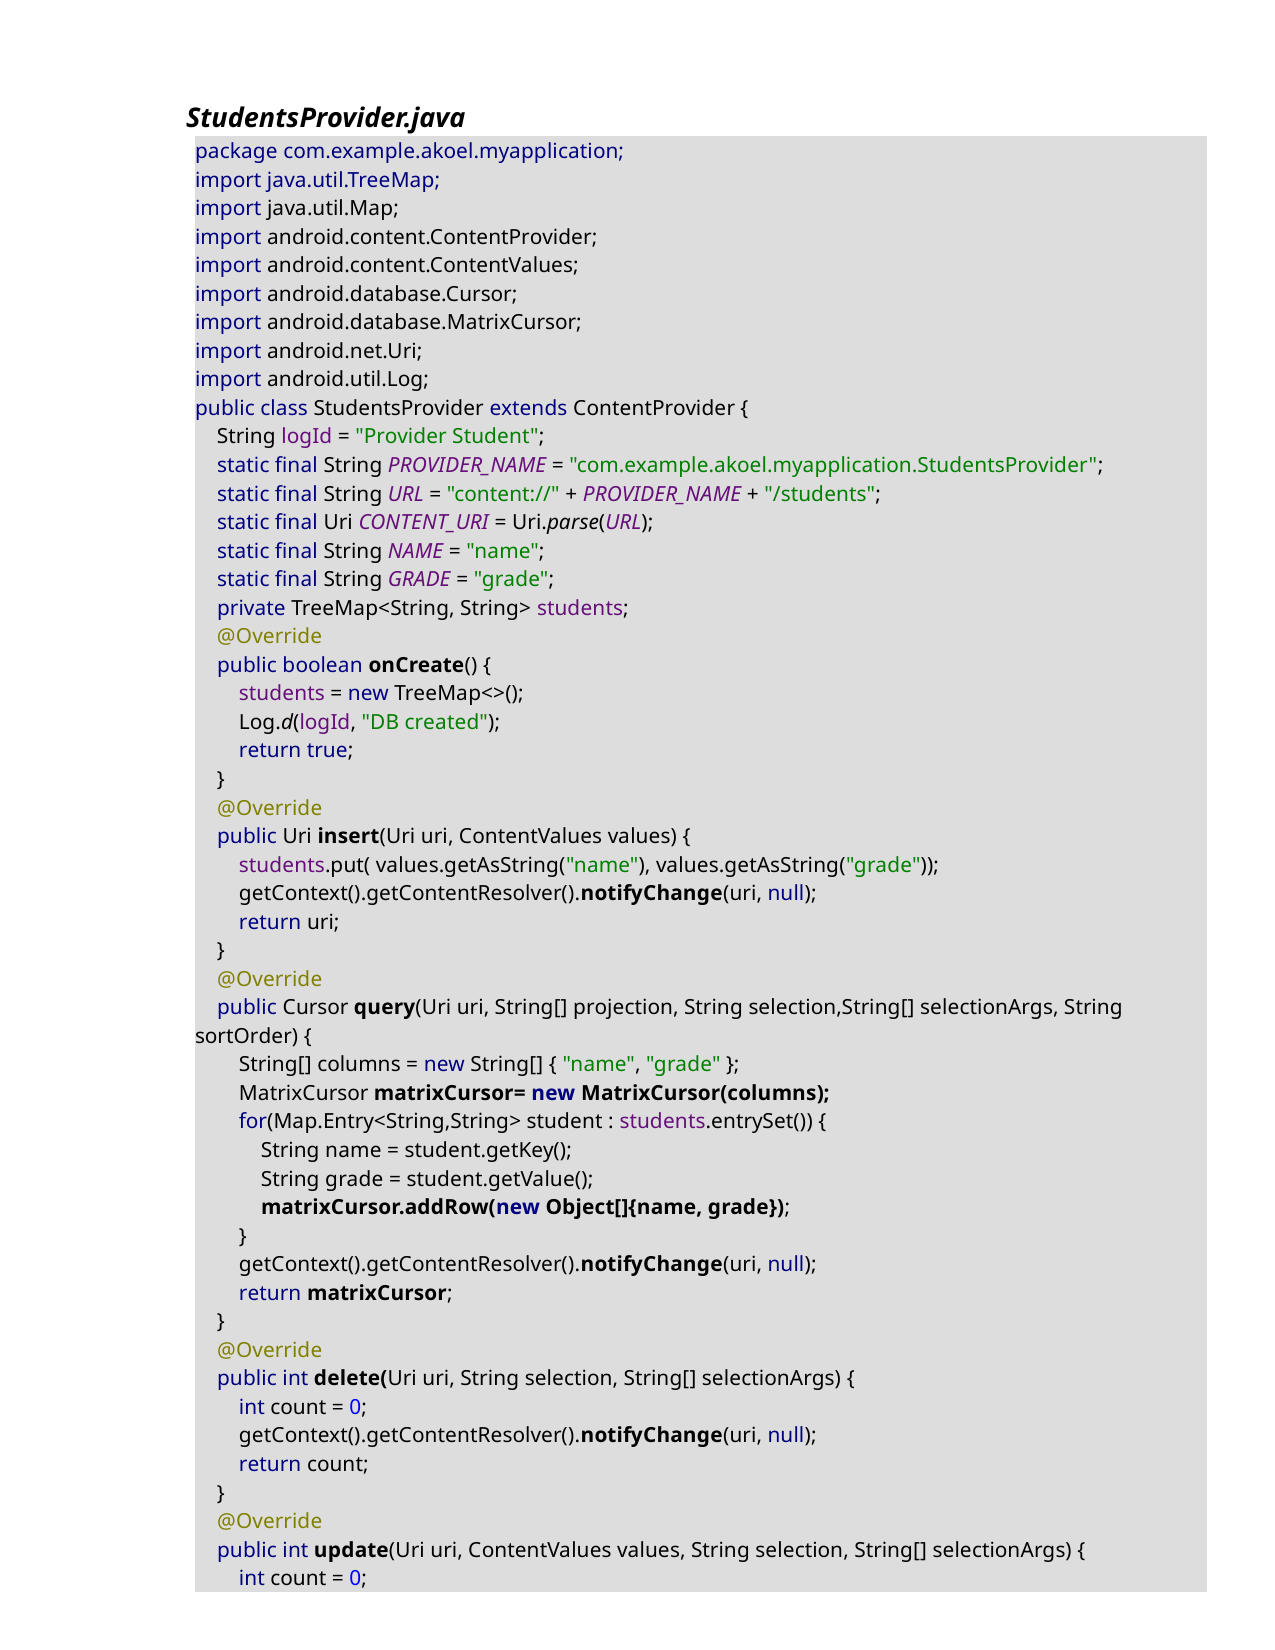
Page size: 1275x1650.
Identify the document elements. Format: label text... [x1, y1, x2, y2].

text MatrixCursor matrixCursor= new MatrixCursor(columns); [195, 1078, 1207, 1106]
text String name = student.getKey(); [195, 1135, 1207, 1163]
text @Override [195, 1506, 1207, 1534]
text import android.database.MatrixCursor; [195, 307, 1207, 336]
text int count = 0; [195, 1392, 1207, 1420]
text import java.util.TreeMap; [195, 164, 1207, 193]
text return count; [195, 1449, 1207, 1477]
text public Uri insert(Uri uri, ContentValues values) { [195, 821, 1207, 849]
text @Override [195, 1335, 1207, 1363]
text @Override [195, 621, 1207, 650]
text students = new TreeMap<>(); [195, 678, 1207, 707]
text Log.d(logId, "DB created"); [195, 707, 1207, 735]
title StudentsProvider.java [186, 99, 1207, 136]
text import android.net.Uri; [195, 336, 1207, 364]
text String logId = "Provider Student"; [195, 421, 1207, 450]
text static final String GRADE = "grade"; [195, 564, 1207, 593]
text return uri; [195, 907, 1207, 935]
text for(Map.Entry<String,String> student : students.entrySet()) { [195, 1106, 1207, 1135]
text matrixCursor.addRow(new Object[]{name, grade}); [195, 1192, 1207, 1221]
text String grade = student.getValue(); [195, 1163, 1207, 1192]
text package com.example.akoel.myapplication; [195, 136, 1207, 164]
text static final Uri CONTENT_URI = Uri.parse(URL); [195, 507, 1207, 536]
text import java.util.Map; [195, 193, 1207, 222]
text import android.database.Cursor; [195, 279, 1207, 307]
text public class StudentsProvider extends ContentProvider { [195, 393, 1207, 421]
text getContext().getContentResolver().notifyChange(uri, null); [195, 878, 1207, 907]
text } [195, 935, 1207, 964]
text static final String PROVIDER_NAME = "com.example.akoel.myapplication.StudentsProvider"; [195, 450, 1207, 478]
text private TreeMap<String, String> students; [195, 593, 1207, 621]
text return matrixCursor; [195, 1278, 1207, 1306]
text static final String URL = "content://" + PROVIDER_NAME + "/students"; [195, 478, 1207, 507]
text static final String NAME = "name"; [195, 536, 1207, 564]
text import android.content.ContentValues; [195, 250, 1207, 279]
text int count = 0; [195, 1563, 1207, 1592]
text getContext().getContentResolver().notifyChange(uri, null); [195, 1249, 1207, 1278]
text import android.util.Log; [195, 364, 1207, 393]
text @Override [195, 964, 1207, 992]
text students.put( values.getAsString("name"), values.getAsString("grade")); [195, 849, 1207, 878]
text public int delete(Uri uri, String selection, String[] selectionArgs) { [195, 1363, 1207, 1392]
text public Cursor query(Uri uri, String[] projection, String selection,String[] selectionArgs, String sortOrder) { [195, 992, 1207, 1049]
text String[] columns = new String[] { "name", "grade" }; [195, 1049, 1207, 1078]
text } [195, 1221, 1207, 1249]
text import android.content.ContentProvider; [195, 222, 1207, 250]
text @Override [195, 792, 1207, 821]
text public int update(Uri uri, ContentValues values, String selection, String[] selectionArgs) { [195, 1534, 1207, 1563]
text } [195, 1477, 1207, 1506]
text } [195, 1306, 1207, 1335]
text getContext().getContentResolver().notifyChange(uri, null); [195, 1420, 1207, 1449]
text public boolean onCreate() { [195, 650, 1207, 678]
text return true; [195, 735, 1207, 764]
text } [195, 764, 1207, 792]
